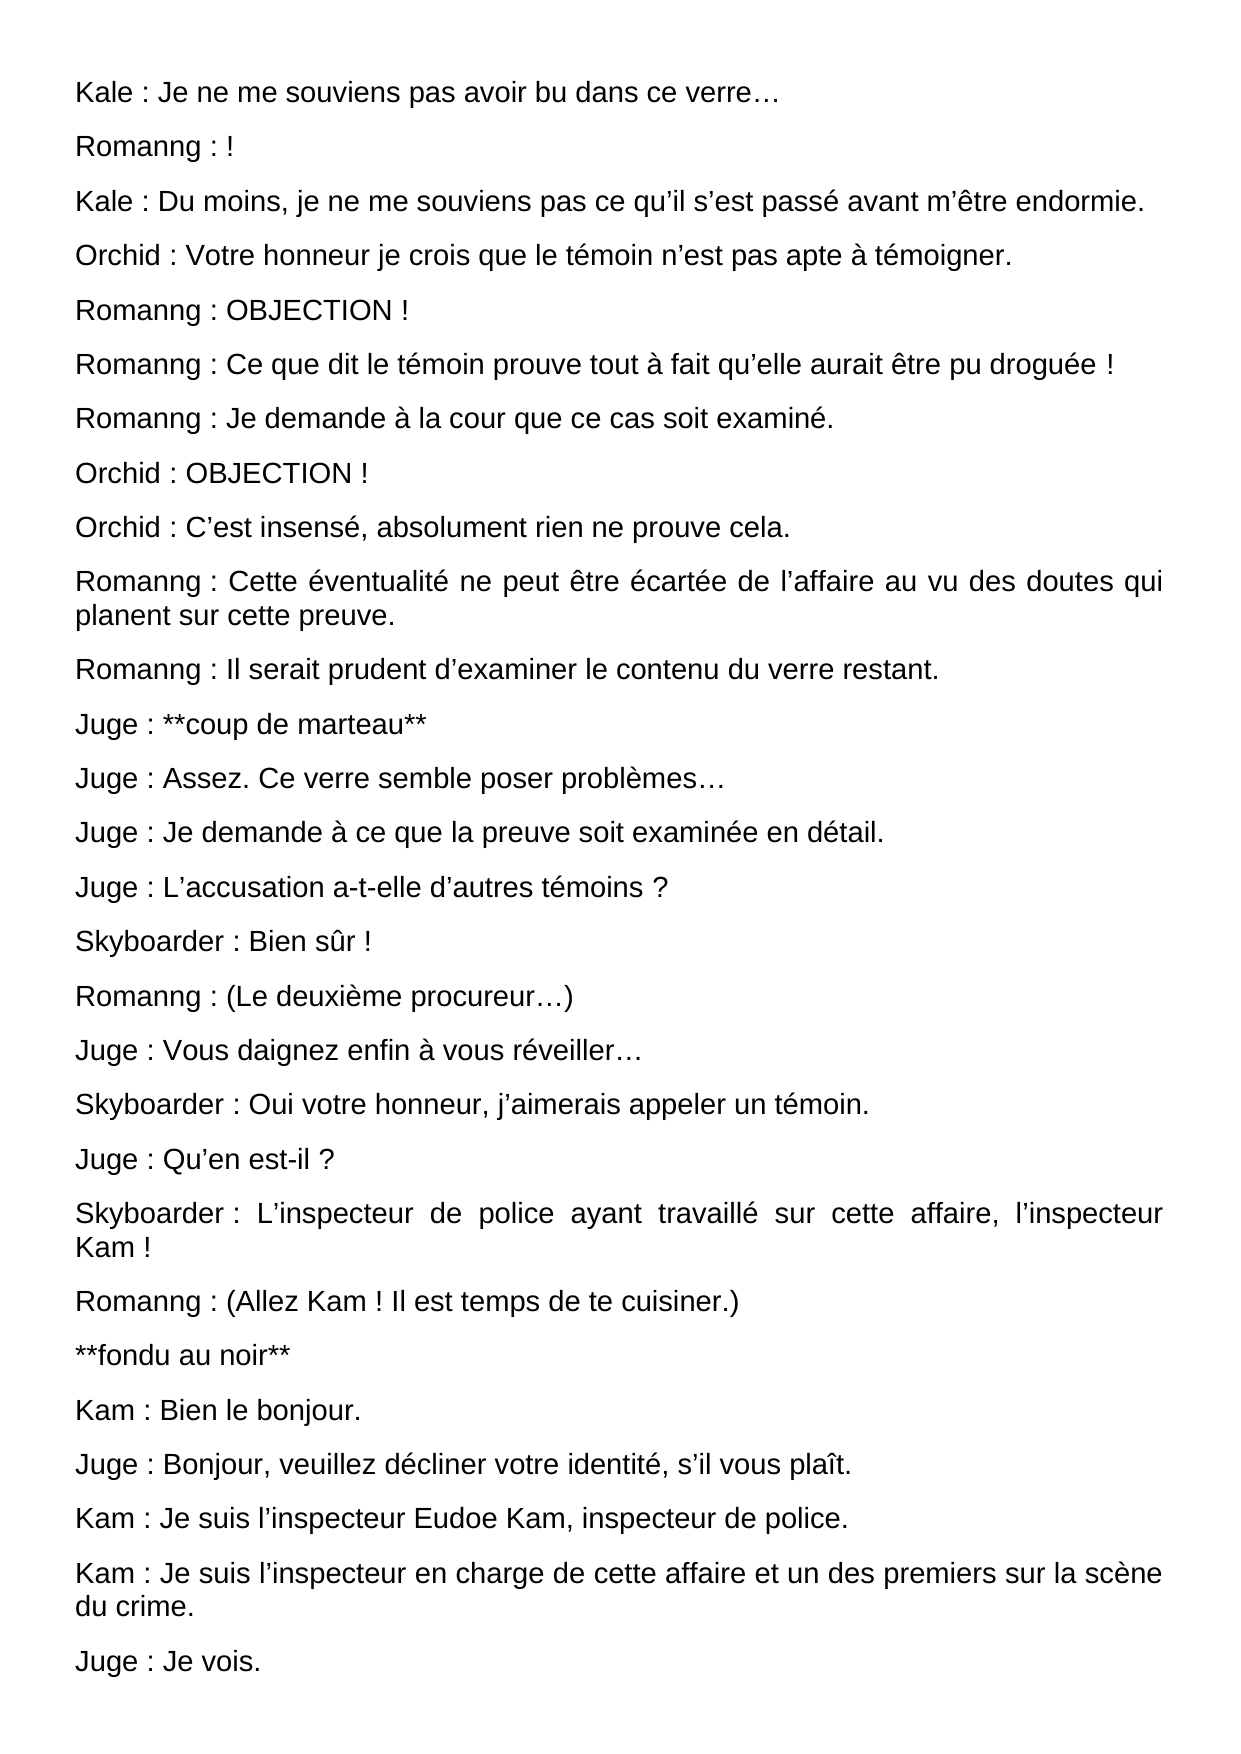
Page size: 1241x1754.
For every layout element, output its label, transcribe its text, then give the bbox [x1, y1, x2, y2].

text Kale : Je ne me souviens pas avoir bu dans ce verre… [75, 75, 1165, 108]
text **fondu au noir** [75, 1338, 1165, 1372]
text Orchid : Votre honneur je crois que le témoin n’est pas apte à témoigner. [75, 238, 1165, 272]
text Juge : Bonjour, veuillez décliner votre identité, s’il vous plaît. [75, 1447, 1165, 1481]
text Juge : Je demande à ce que la preuve soit examinée en détail. [75, 815, 1165, 849]
text Romanng : Il serait prudent d’examiner le contenu du verre restant. [75, 652, 1165, 686]
text Romanng : (Le deuxième procureur…) [75, 978, 1165, 1012]
text Juge : Vous daignez enfin à vous réveiller… [75, 1033, 1165, 1066]
text Skyboarder : Oui votre honneur, j’aimerais appeler un témoin. [75, 1087, 1165, 1121]
text Juge : Assez. Ce verre semble poser problèmes… [75, 761, 1165, 794]
text Romanng : ! [75, 129, 1165, 163]
text Romanng : Ce que dit le témoin prouve tout à fait qu’elle aurait être pu droguée ! [75, 347, 1165, 380]
text Juge : Je vois. [75, 1644, 1165, 1677]
text Juge : Qu’en est-il ? [75, 1142, 1165, 1175]
text Juge : L’accusation a-t-elle d’autres témoins ? [75, 870, 1165, 903]
text Kale : Du moins, je ne me souviens pas ce qu’il s’est passé avant m’être endormie. [75, 184, 1165, 217]
text Kam : Je suis l’inspecteur en charge de cette affaire et un des premiers sur la scène du crime. [75, 1556, 1165, 1623]
text Skyboarder : Bien sûr ! [75, 924, 1165, 958]
text Romanng : OBJECTION ! [75, 292, 1165, 326]
text Orchid : C’est insensé, absolument rien ne prouve cela. [75, 510, 1165, 543]
text Kam : Je suis l’inspecteur Eudoe Kam, inspecteur de police. [75, 1501, 1165, 1535]
text Orchid : OBJECTION ! [75, 456, 1165, 489]
text Skyboarder : L’inspecteur de police ayant travaillé sur cette affaire, l’inspecteur Kam ! [75, 1196, 1165, 1263]
text Kam : Bien le bonjour. [75, 1393, 1165, 1426]
text Romanng : Cette éventualité ne peut être écartée de l’affaire au vu des doutes qui planent sur cette preuve. [75, 564, 1165, 631]
text Romanng : (Allez Kam ! Il est temps de te cuisiner.) [75, 1284, 1165, 1317]
text Juge : **coup de marteau** [75, 707, 1165, 740]
text Romanng : Je demande à la cour que ce cas soit examiné. [75, 401, 1165, 435]
